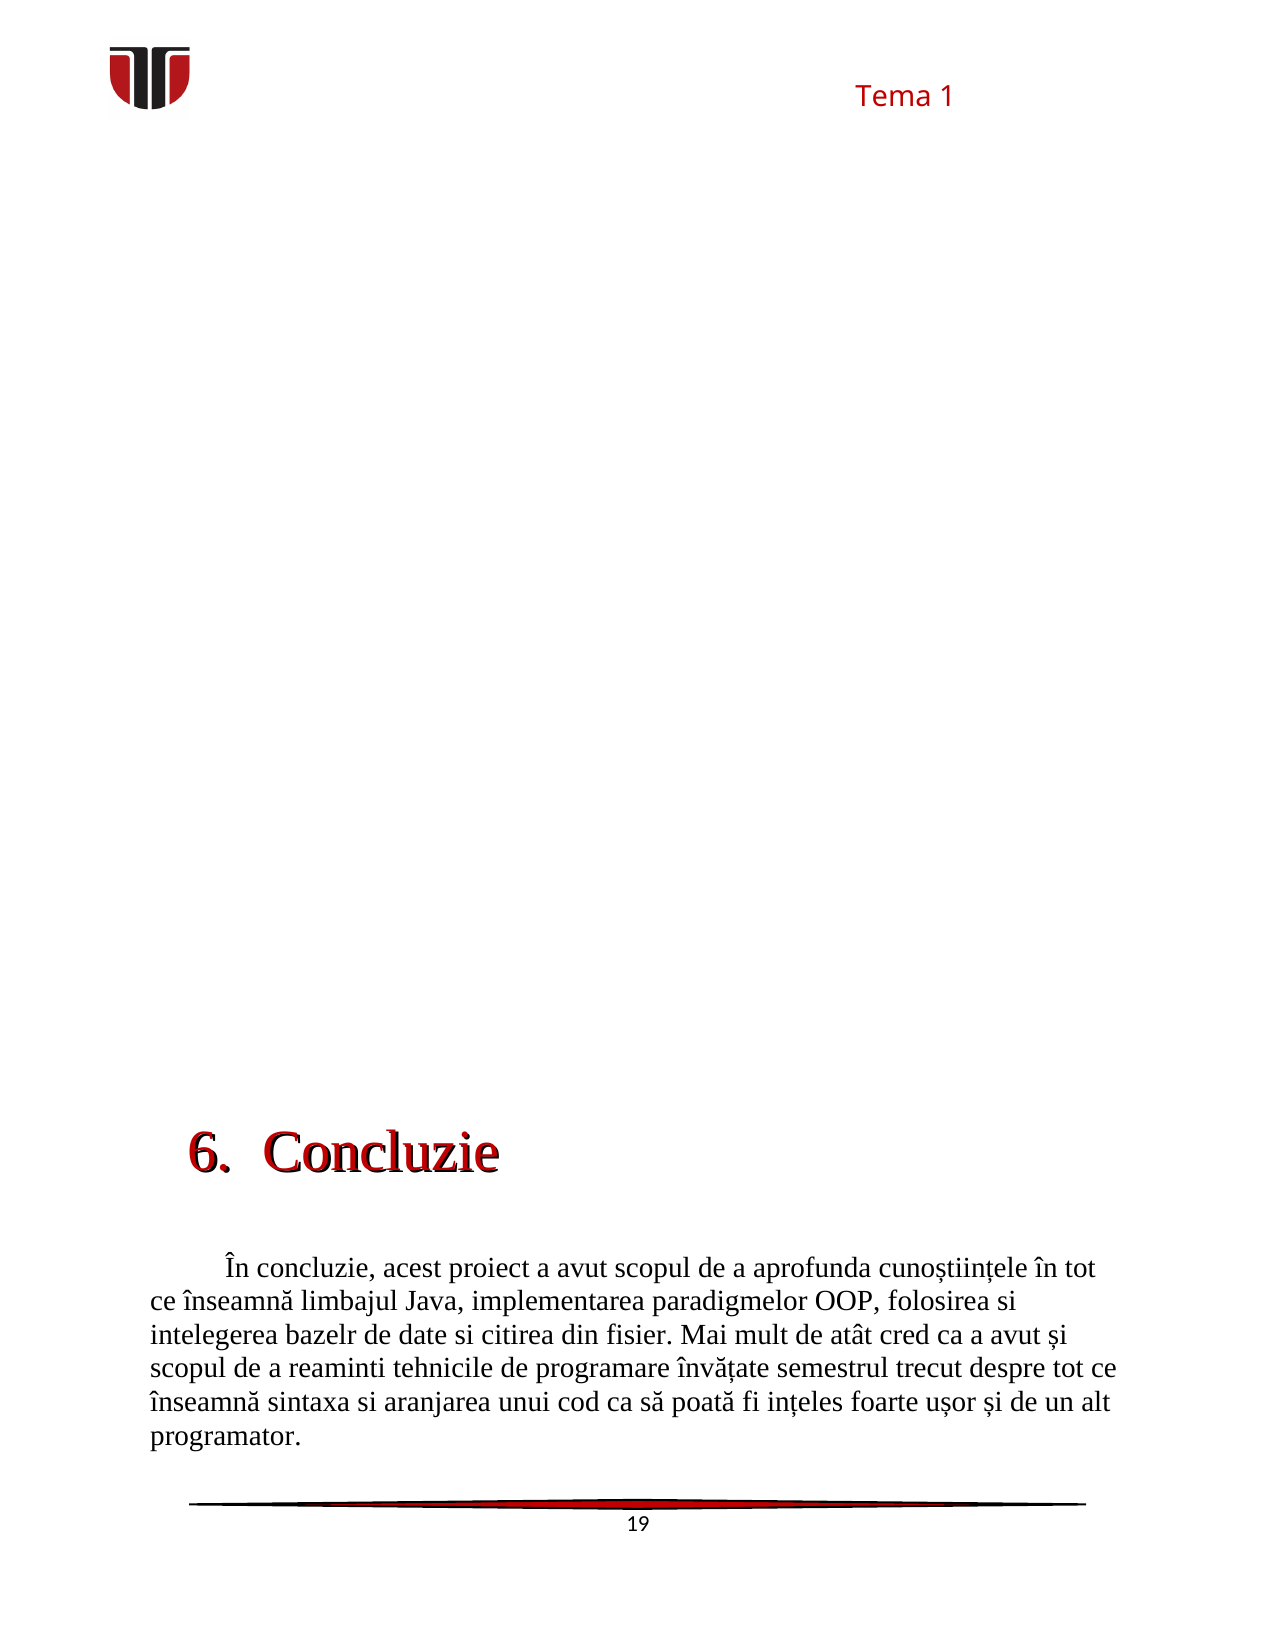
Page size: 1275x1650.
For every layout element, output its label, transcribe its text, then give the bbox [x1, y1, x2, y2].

list Concluzie [187, 1116, 1125, 1183]
text În concluzie, acest proiect a avut scopul de a aprofunda cunoștiințele în tot ce înseamnă limbajul Java, implementarea paradigmelor OOP, folosirea si intelegerea bazelr de date si citirea din fisier. Mai mult de atât cred ca a avut și scopul de a reaminti tehnicile de programare învățate semestrul trecut despre tot ce înseamnă sintaxa si aranjarea unui cod ca să poată fi ințeles foarte ușor și de un alt programator. [150, 1250, 1125, 1451]
